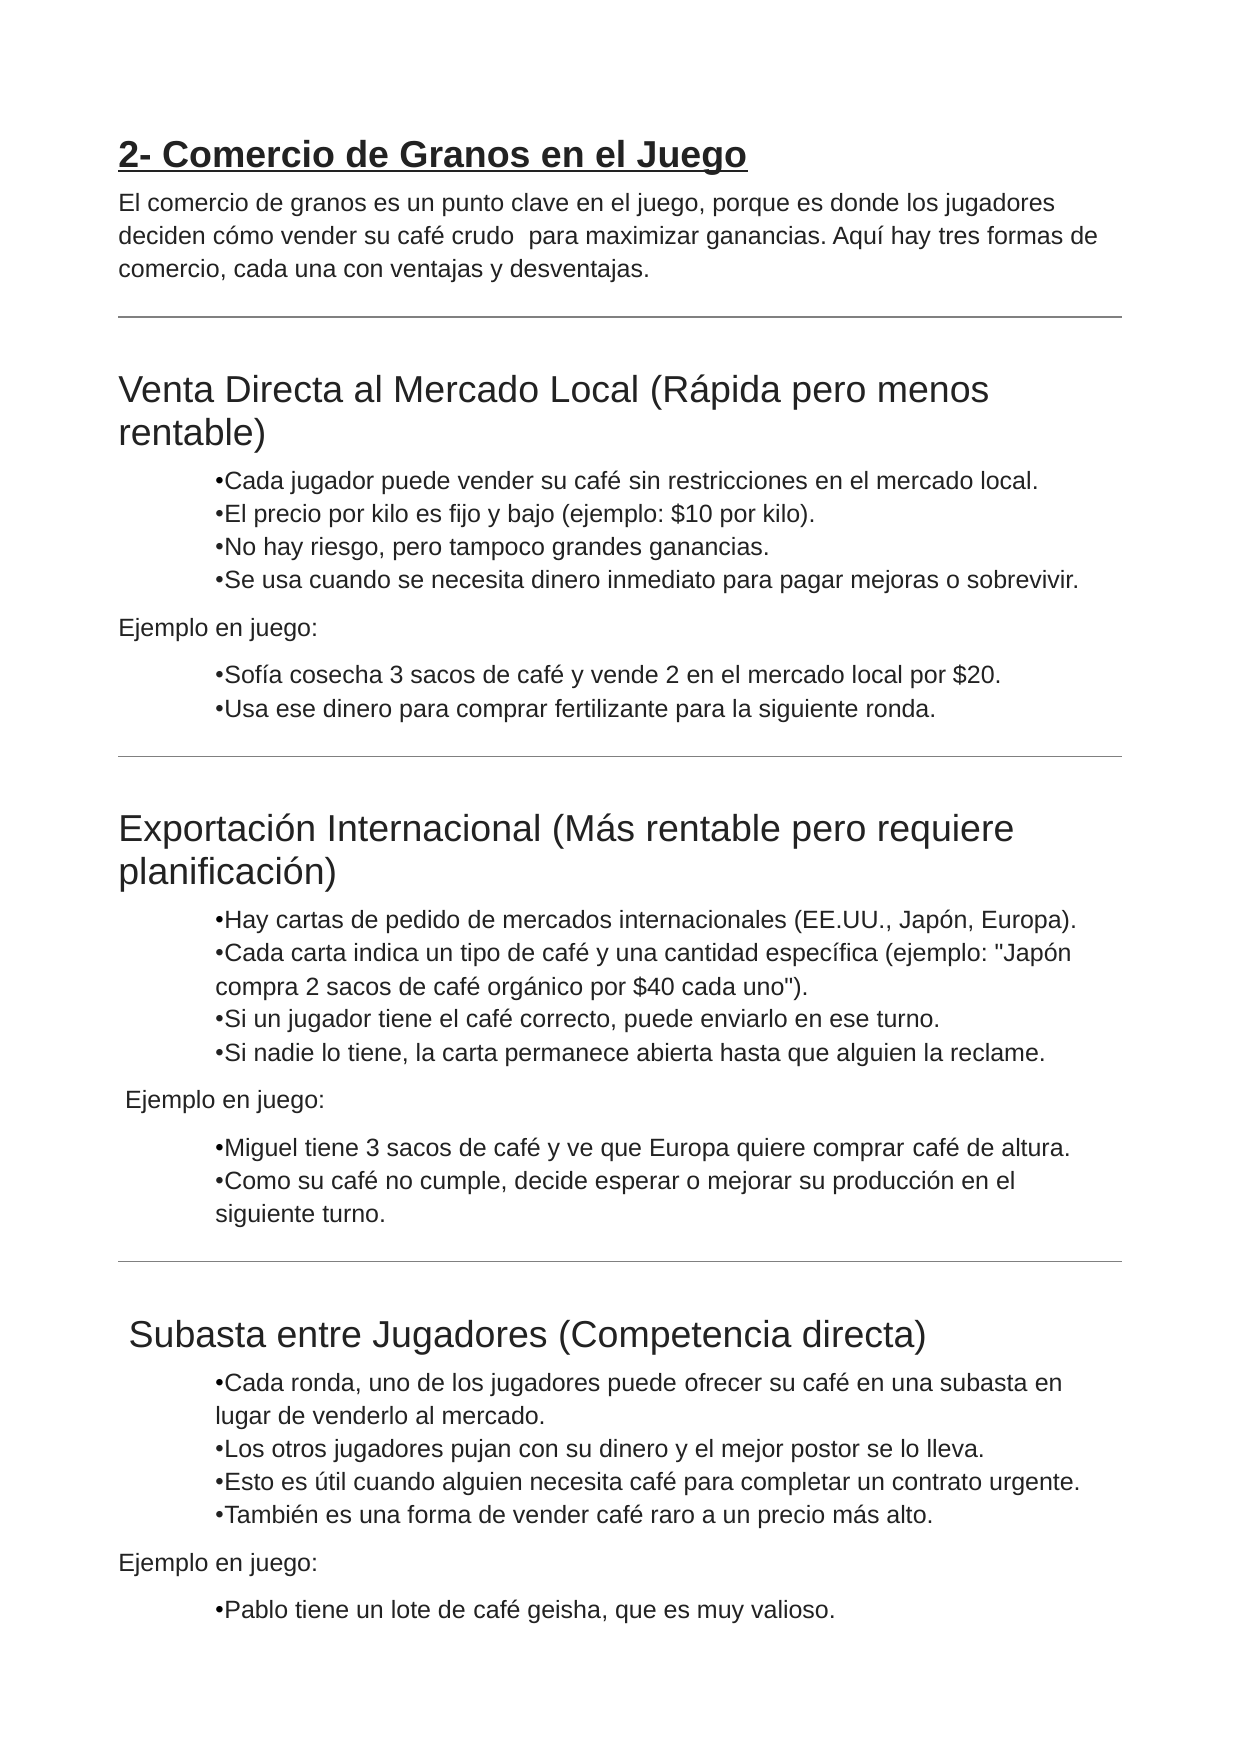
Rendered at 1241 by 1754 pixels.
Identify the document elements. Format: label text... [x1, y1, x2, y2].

subtitle 2- Comercio de Granos en el Juego [118, 133, 1122, 176]
subtitle Exportación Internacional (Más rentable pero requiere planificación) [118, 806, 1122, 893]
list Miguel tiene 3 sacos de café y ve que Europa quiere comprar café de altura. [142, 1133, 1122, 1162]
list Si un jugador tiene el café correcto, puede enviarlo en ese turno. [142, 1004, 1122, 1033]
list También es una forma de vender café raro a un precio más alto. [142, 1500, 1122, 1529]
list Sofía cosecha 3 sacos de café y vende 2 en el mercado local por $20. [142, 661, 1122, 689]
list El precio por kilo es fijo y bajo (ejemplo: $10 por kilo). [142, 499, 1122, 528]
list Pablo tiene un lote de café geisha, que es muy valioso. [142, 1595, 1122, 1624]
list Se usa cuando se necesita dinero inmediato para pagar mejoras o sobrevivir. [142, 565, 1122, 594]
list Si nadie lo tiene, la carta permanece abierta hasta que alguien la reclame. [142, 1038, 1122, 1066]
text Ejemplo en juego: [118, 1085, 1122, 1114]
list Cada ronda, uno de los jugadores puede ofrecer su café en una subasta en lugar de venderlo al mercado. [142, 1367, 1122, 1429]
subtitle Subasta entre Jugadores (Competencia directa) [118, 1312, 1122, 1355]
list Cada jugador puede vender su café sin restricciones en el mercado local. [142, 466, 1122, 495]
list Esto es útil cuando alguien necesita café para completar un contrato urgente. [142, 1467, 1122, 1496]
subtitle Venta Directa al Mercado Local (Rápida pero menos rentable) [118, 367, 1122, 453]
text Ejemplo en juego: [118, 1548, 1122, 1576]
text Ejemplo en juego: [118, 613, 1122, 642]
list Como su café no cumple, decide esperar o mejorar su producción en el siguiente turno. [142, 1166, 1122, 1228]
list Hay cartas de pedido de mercados internacionales (EE.UU., Japón, Europa). [142, 905, 1122, 934]
list Los otros jugadores pujan con su dinero y el mejor postor se lo lleva. [142, 1434, 1122, 1462]
text El comercio de granos es un punto clave en el juego, porque es donde los jugadores deciden cómo vender su café crudo para maximizar ganancias. Aquí hay tres formas de comercio, cada una con ventajas y desventajas. [118, 188, 1122, 283]
list No hay riesgo, pero tampoco grandes ganancias. [142, 532, 1122, 561]
list Usa ese dinero para comprar fertilizante para la siguiente ronda. [142, 694, 1122, 722]
list Cada carta indica un tipo de café y una cantidad específica (ejemplo: "Japón compra 2 sacos de café orgánico por $40 cada uno"). [142, 938, 1122, 1000]
